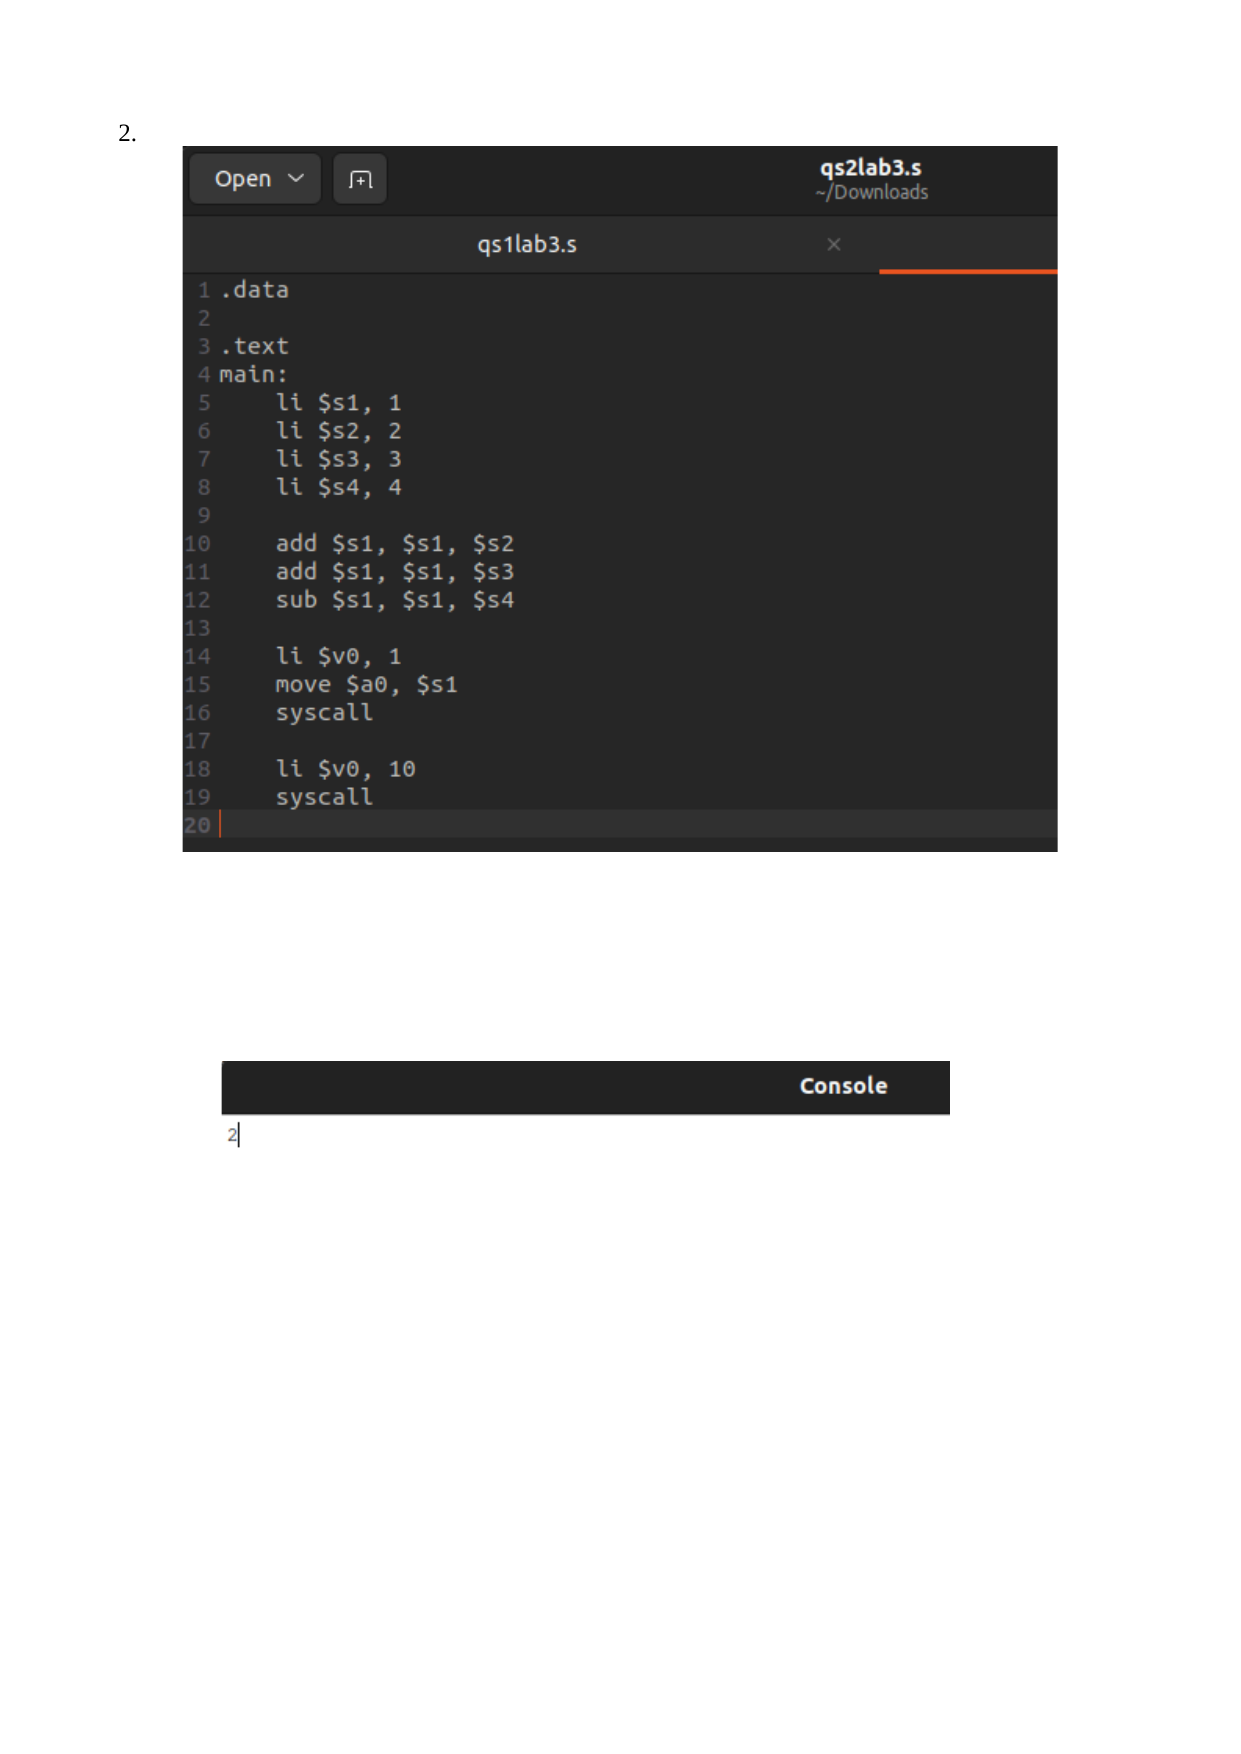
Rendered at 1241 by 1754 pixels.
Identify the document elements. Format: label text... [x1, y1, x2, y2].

picture [182, 146, 1058, 852]
picture [221, 1061, 950, 1253]
text 2. [118, 118, 1122, 147]
